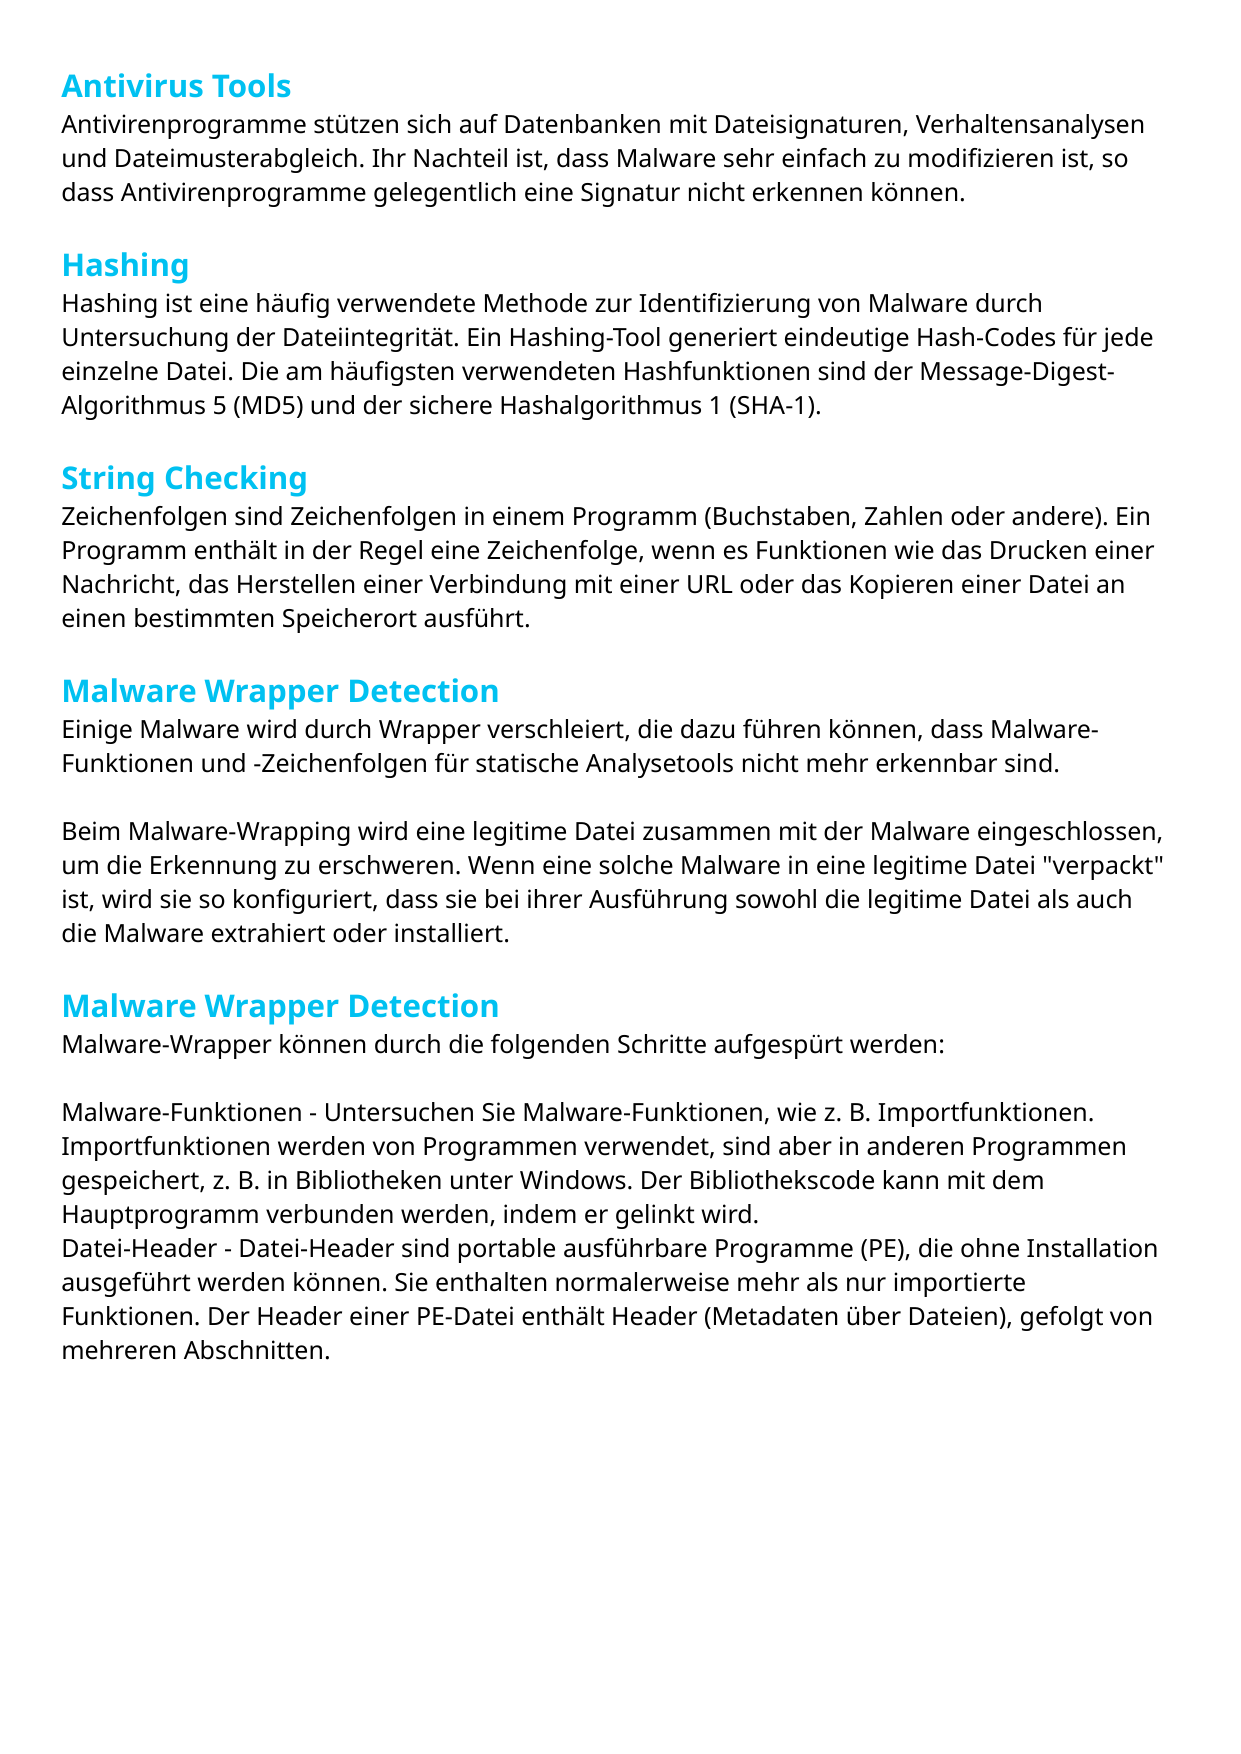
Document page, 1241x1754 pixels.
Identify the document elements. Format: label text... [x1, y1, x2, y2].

text Malware Wrapper Detection [61, 669, 1172, 711]
text String Checking [61, 456, 1172, 498]
text Malware Wrapper Detection [61, 984, 1172, 1026]
text Zeichenfolgen sind Zeichenfolgen in einem Programm (Buchstaben, Zahlen oder andere). Ein Programm enthält in der Regel eine Zeichenfolge, wenn es Funktionen wie das Drucken einer Nachricht, das Herstellen einer Verbindung mit einer URL oder das Kopieren einer Datei an einen bestimmten Speicherort ausführt. [61, 498, 1172, 635]
text Hashing ist eine häufig verwendete Methode zur Identifizierung von Malware durch Untersuchung der Dateiintegrität. Ein Hashing-Tool generiert eindeutige Hash-Codes für jede einzelne Datei. Die am häufigsten verwendeten Hashfunktionen sind der Message-Digest-Algorithmus 5 (MD5) und der sichere Hashalgorithmus 1 (SHA-1). [61, 286, 1172, 422]
text Beim Malware-Wrapping wird eine legitime Datei zusammen mit der Malware eingeschlossen, um die Erkennung zu erschweren. Wenn eine solche Malware in eine legitime Datei "verpackt" ist, wird sie so konfiguriert, dass sie bei ihrer Ausführung sowohl die legitime Datei als auch die Malware extrahiert oder installiert. [61, 813, 1172, 950]
text Hashing [61, 243, 1172, 286]
text Malware-Wrapper können durch die folgenden Schritte aufgespürt werden: Malware-Funktionen - Untersuchen Sie Malware-Funktionen, wie z. B. Importfunktionen. Importfunktionen werden von Programmen verwendet, sind aber in anderen Programmen gespeichert, z. B. in Bibliotheken unter Windows. Der Bibliothekscode kann mit dem Hauptprogramm verbunden werden, indem er gelinkt wird. Datei-Header - Datei-Header sind portable ausführbare Programme (PE), die ohne Installation ausgeführt werden können. Sie enthalten normalerweise mehr als nur importierte Funktionen. Der Header einer PE-Datei enthält Header (Metadaten über Dateien), gefolgt von mehreren Abschnitten. [61, 1026, 1172, 1367]
text Einige Malware wird durch Wrapper verschleiert, die dazu führen können, dass Malware-Funktionen und -Zeichenfolgen für statische Analysetools nicht mehr erkennbar sind. [61, 711, 1172, 779]
text Antivirus Tools [61, 64, 1172, 107]
text Antivirenprogramme stützen sich auf Datenbanken mit Dateisignaturen, Verhaltensanalysen und Dateimusterabgleich. Ihr Nachteil ist, dass Malware sehr einfach zu modifizieren ist, so dass Antivirenprogramme gelegentlich eine Signatur nicht erkennen können. [61, 107, 1172, 209]
